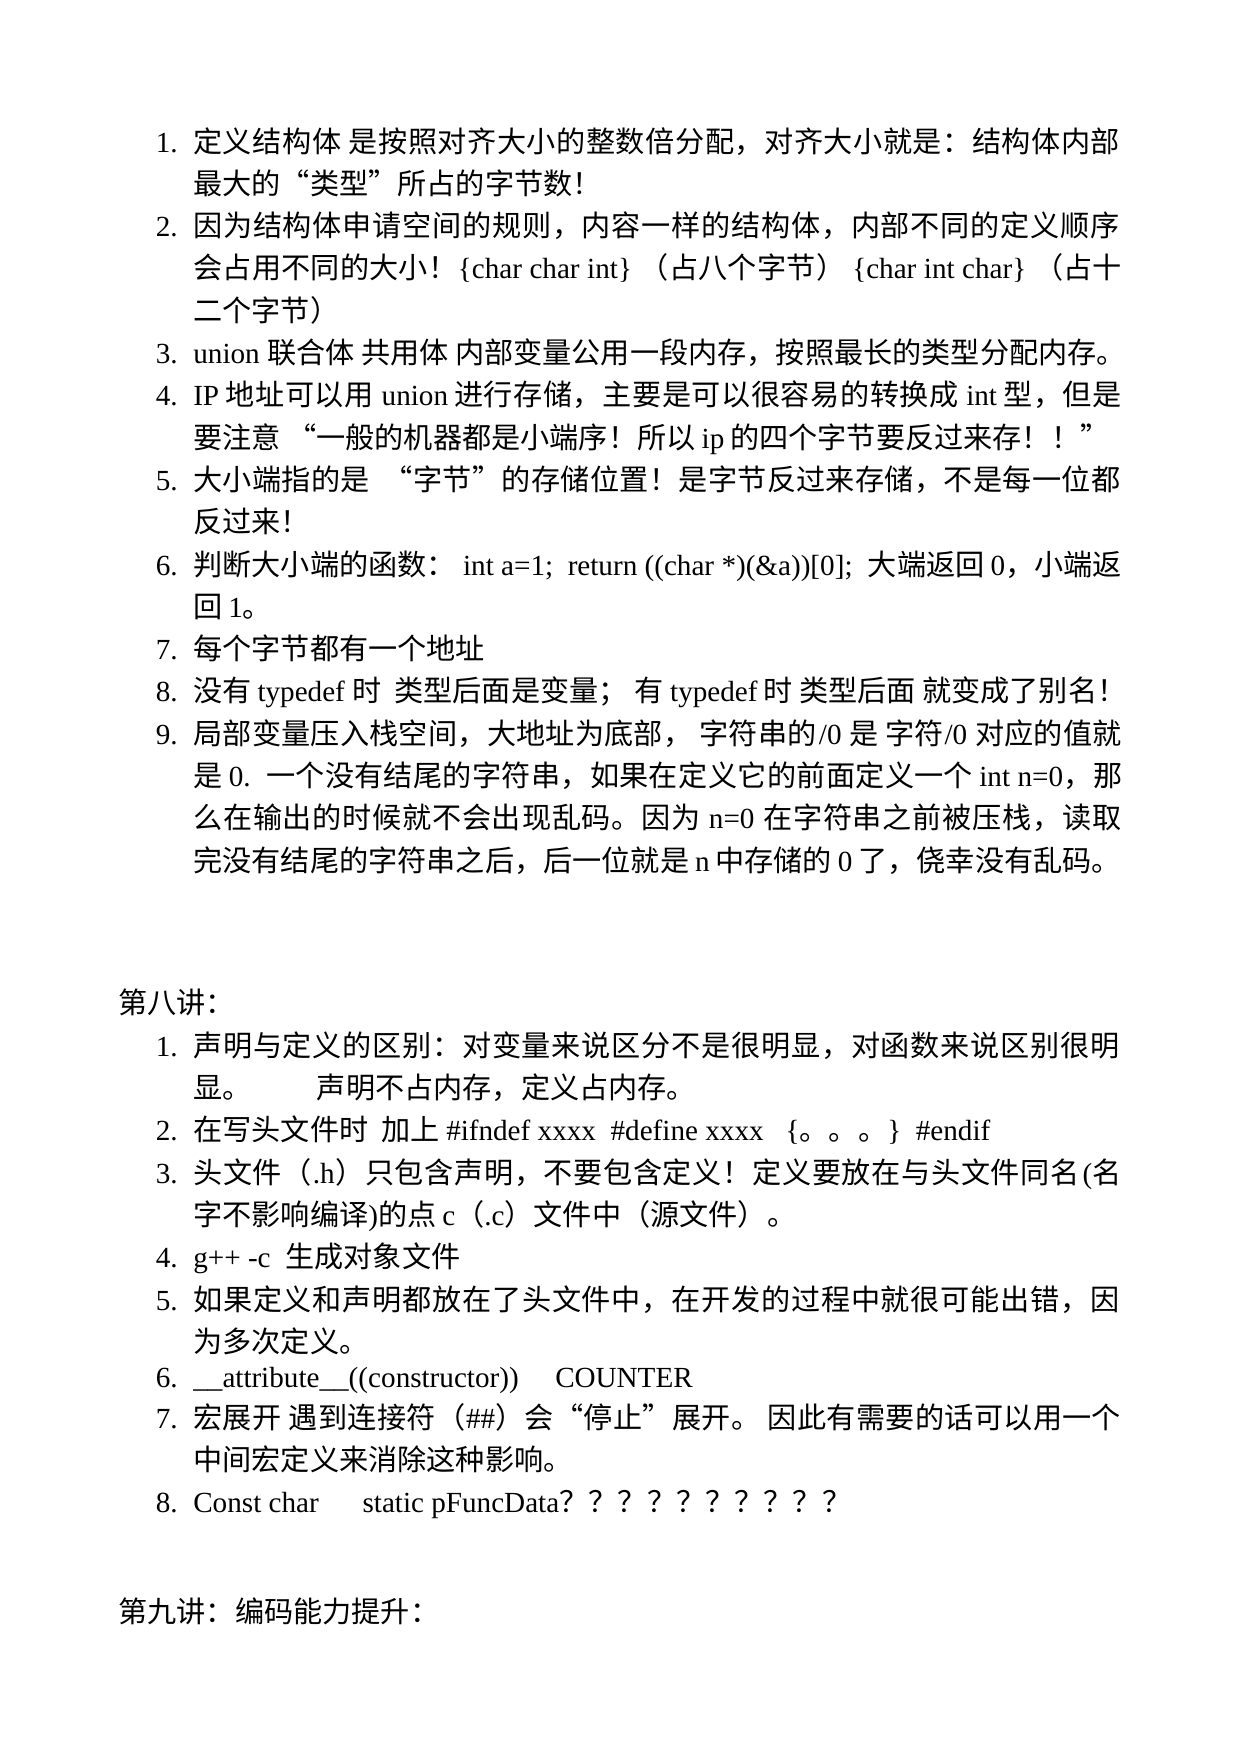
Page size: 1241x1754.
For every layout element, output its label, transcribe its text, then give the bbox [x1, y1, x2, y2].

list g++ -c 生成对象文件 [156, 1234, 1122, 1276]
list 如果定义和声明都放在了头文件中，在开发的过程中就很可能出错，因为多次定义。 [156, 1276, 1122, 1361]
list 在写头文件时 加上 #ifndef xxxx #define xxxx {。。。} #endif [156, 1107, 1122, 1149]
list __attribute__((constructor)) COUNTER [156, 1361, 1122, 1394]
text 第九讲：编码能力提升： [118, 1588, 1122, 1630]
list Const char static pFuncData？？？？？？？？？？ [156, 1479, 1122, 1521]
list union 联合体 共用体 内部变量公用一段内存，按照最长的类型分配内存。 [156, 329, 1122, 372]
list 局部变量压入栈空间，大地址为底部， 字符串的/0 是 字符/0 对应的值就是0. 一个没有结尾的字符串，如果在定义它的前面定义一个int n=0，那么在输出的时候就不会出现乱码。因为n=0 在字符串之前被压栈，读取完没有结尾的字符串之后，后一位就是n中存储的0了，侥幸没有乱码。 [156, 710, 1122, 879]
list 判断大小端的函数： int a=1; return ((char *)(&a))[0]; 大端返回0，小端返回1。 [156, 541, 1122, 626]
list 定义结构体 是按照对齐大小的整数倍分配，对齐大小就是：结构体内部最大的“类型”所占的字节数！ [156, 118, 1122, 203]
list IP地址可以用 union进行存储，主要是可以很容易的转换成int型，但是要注意 “一般的机器都是小端序！所以ip的四个字节要反过来存！！” [156, 372, 1122, 456]
list 头文件（.h）只包含声明，不要包含定义！定义要放在与头文件同名(名字不影响编译)的点c（.c）文件中（源文件）。 [156, 1149, 1122, 1234]
list 大小端指的是 “字节”的存储位置！是字节反过来存储，不是每一位都反过来！ [156, 456, 1122, 541]
list 每个字节都有一个地址 [156, 626, 1122, 668]
list 因为结构体申请空间的规则，内容一样的结构体，内部不同的定义顺序会占用不同的大小！{char char int} （占八个字节） {char int char} （占十二个字节） [156, 203, 1122, 329]
text 第八讲： [118, 980, 1122, 1022]
list 声明与定义的区别：对变量来说区分不是很明显，对函数来说区别很明显。 声明不占内存，定义占内存。 [156, 1022, 1122, 1107]
list 宏展开 遇到连接符（##）会“停止”展开。 因此有需要的话可以用一个中间宏定义来消除这种影响。 [156, 1394, 1122, 1479]
list 没有typedef 时 类型后面是变量； 有 typedef时 类型后面 就变成了别名！ [156, 668, 1122, 710]
